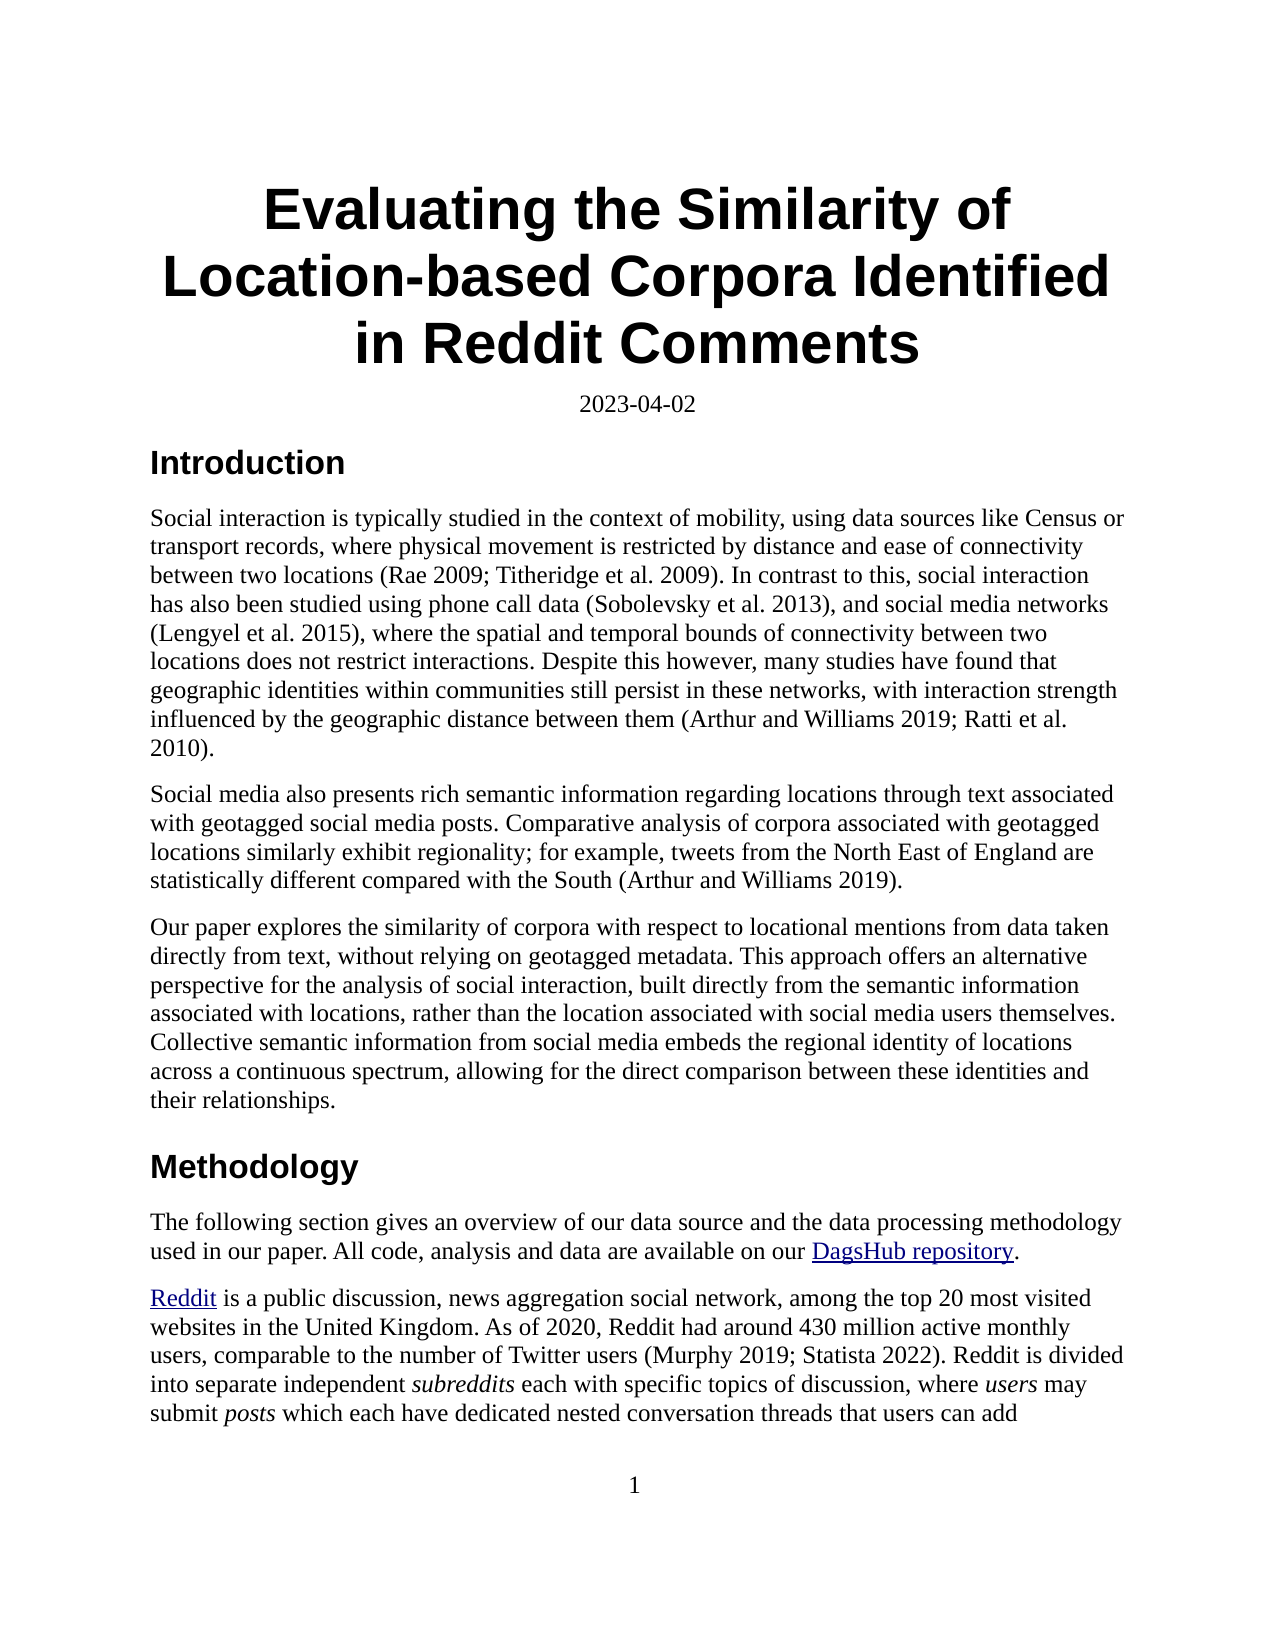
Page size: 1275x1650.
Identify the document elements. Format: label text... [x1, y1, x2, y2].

text Social media also presents rich semantic information regarding locations through text associated with geotagged social media posts. Comparative analysis of corpora associated with geotagged locations similarly exhibit regionality; for example, tweets from the North East of England are statistically different compared with the South (Arthur and Williams 2019). [150, 779, 1125, 894]
text Social interaction is typically studied in the context of mobility, using data sources like Census or transport records, where physical movement is restricted by distance and ease of connectivity between two locations (Rae 2009; Titheridge et al. 2009). In contrast to this, social interaction has also been studied using phone call data (Sobolevsky et al. 2013), and social media networks (Lengyel et al. 2015), where the spatial and temporal bounds of connectivity between two locations does not restrict interactions. Despite this however, many studies have found that geographic identities within communities still persist in these networks, with interaction strength influenced by the geographic distance between them (Arthur and Williams 2019; Ratti et al. 2010). [150, 503, 1125, 761]
subtitle Introduction [150, 442, 1125, 481]
text Reddit is a public discussion, news aggregation social network, among the top 20 most visited websites in the United Kingdom. As of 2020, Reddit had around 430 million active monthly users, comparable to the number of Twitter users (Murphy 2019; Statista 2022). Reddit is divided into separate independent subreddits each with specific topics of discussion, where users may submit posts which each have dedicated nested conversation threads that users can add [150, 1283, 1125, 1427]
text The following section gives an overview of our data source and the data processing methodology used in our paper. All code, analysis and data are available on our DagsHub repository. [150, 1207, 1125, 1265]
text Our paper explores the similarity of corpora with respect to locational mentions from data taken directly from text, without relying on geotagged metadata. This approach offers an alternative perspective for the analysis of social interaction, built directly from the semantic information associated with locations, rather than the location associated with social media users themselves. Collective semantic information from social media embeds the regional identity of locations across a continuous spectrum, allowing for the direct comparison between these identities and their relationships. [150, 912, 1125, 1113]
title Evaluating the Similarity of Location-based Corpora Identified in Reddit Comments [150, 175, 1125, 376]
subtitle Methodology [150, 1147, 1125, 1186]
text 2023-04-02 [150, 389, 1125, 417]
